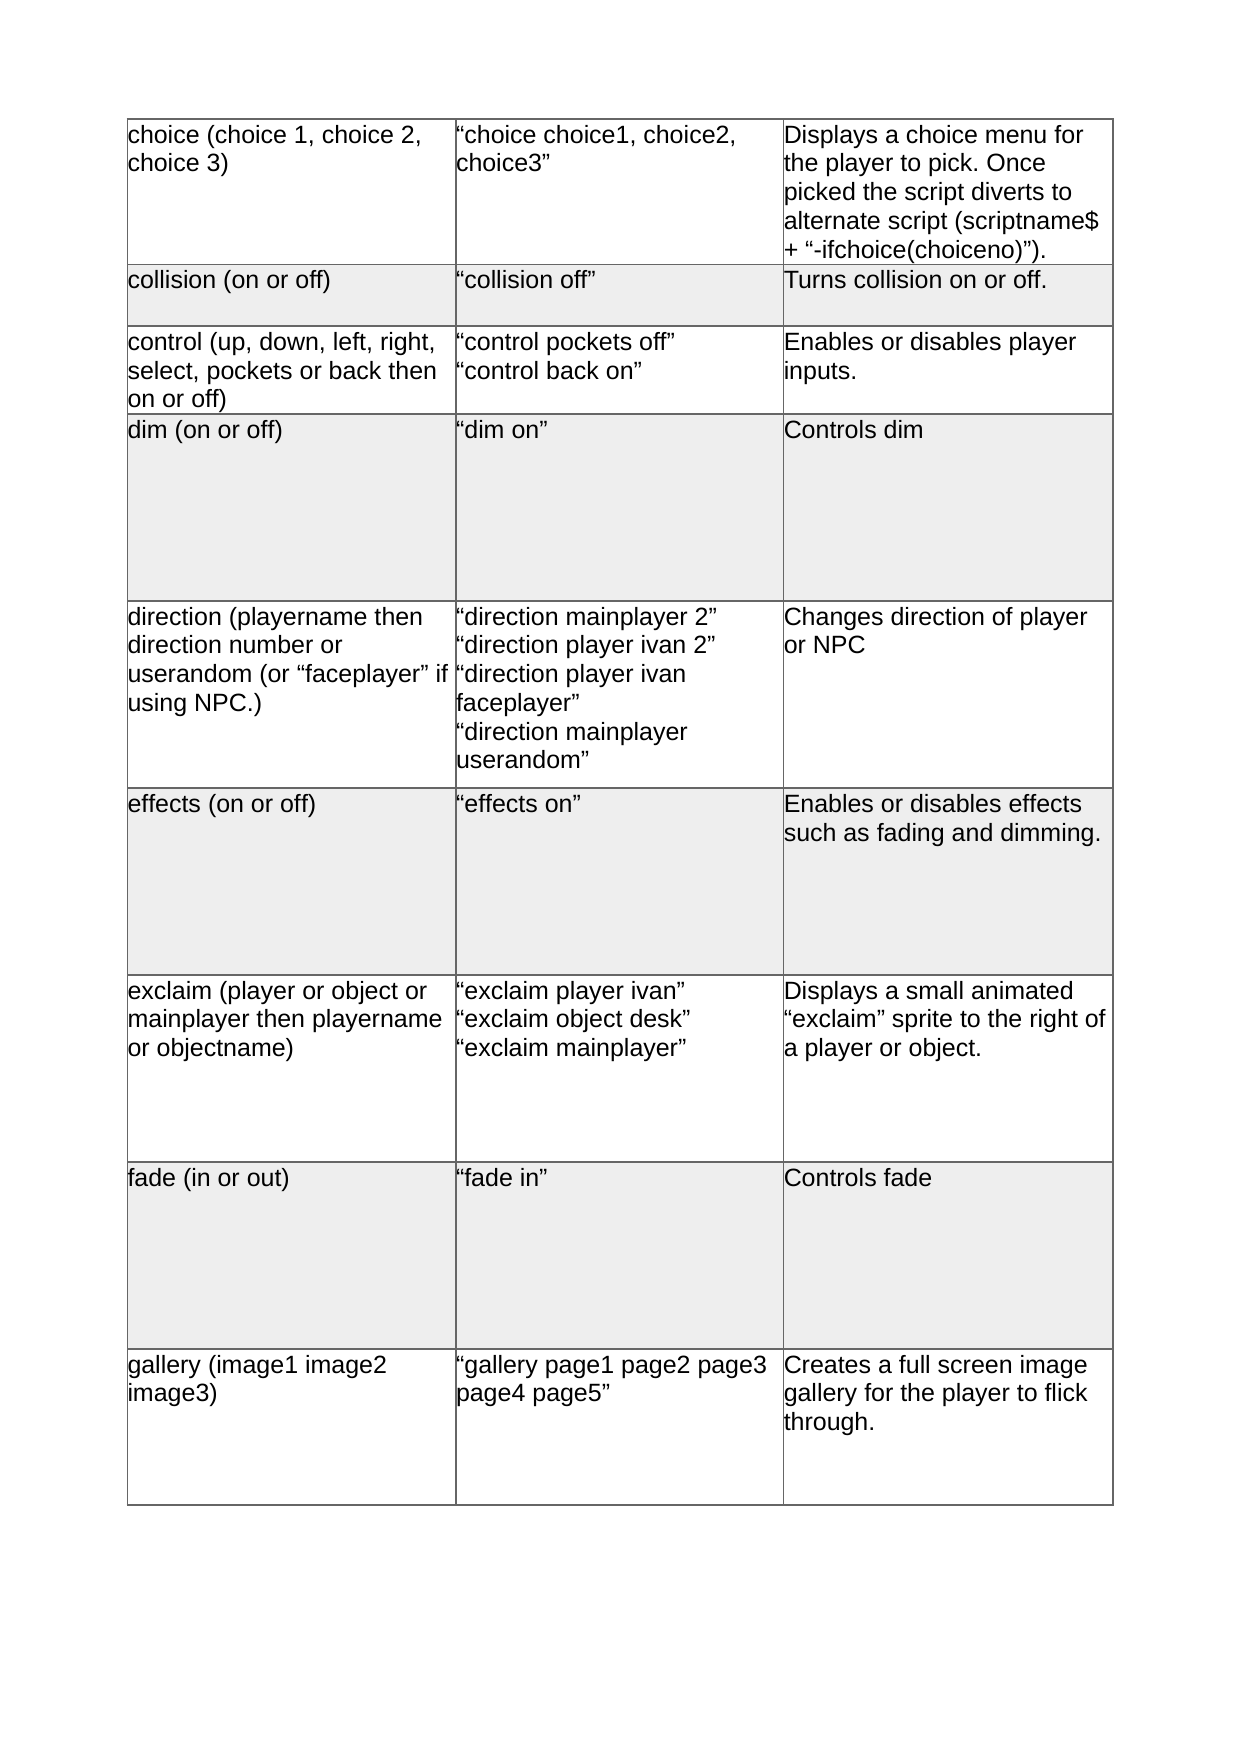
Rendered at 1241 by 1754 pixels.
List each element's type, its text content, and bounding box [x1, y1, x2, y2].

table_cell Enables or disables player inputs. [784, 327, 1112, 413]
table_cell collision (on or off) [128, 265, 455, 325]
table_cell “fade in” [457, 1163, 783, 1348]
table_cell control (up, down, left, right, select, pockets or back then on or off) [128, 327, 455, 413]
table_cell “control pockets off” “control back on” [457, 327, 783, 413]
table_cell Changes direction of player or NPC [784, 602, 1112, 787]
table_cell “collision off” [457, 265, 783, 325]
table_cell direction (playername then direction number or userandom (or “faceplayer” if using NPC.) [128, 602, 455, 787]
table_cell “direction mainplayer 2” “direction player ivan 2” “direction player ivan faceplayer” “direction mainplayer userandom” [457, 602, 783, 787]
table_cell gallery (image1 image2 image3) [128, 1350, 455, 1504]
table_cell Displays a choice menu for the player to pick. Once picked the script diverts to alternate script (scriptname$ + “-ifchoice(choiceno)”). [784, 120, 1112, 263]
table_cell “exclaim player ivan” “exclaim object desk” “exclaim mainplayer” [457, 976, 783, 1161]
table_cell fade (in or out) [128, 1163, 455, 1348]
table_cell “dim on” [457, 415, 783, 600]
table_cell exclaim (player or object or mainplayer then playername or objectname) [128, 976, 455, 1161]
table_cell Turns collision on or off. [784, 265, 1112, 325]
table_cell Controls dim [784, 415, 1112, 600]
table_cell “gallery page1 page2 page3 page4 page5” [457, 1350, 783, 1504]
table_cell Displays a small animated “exclaim” sprite to the right of a player or object. [784, 976, 1112, 1161]
table_cell Controls fade [784, 1163, 1112, 1348]
table_cell Enables or disables effects such as fading and dimming. [784, 789, 1112, 974]
table_cell dim (on or off) [128, 415, 455, 600]
table_cell Creates a full screen image gallery for the player to flick through. [784, 1350, 1112, 1504]
table_cell choice (choice 1, choice 2, choice 3) [128, 120, 455, 263]
table_cell effects (on or off) [128, 789, 455, 974]
table_cell “effects on” [457, 789, 783, 974]
table_cell “choice choice1, choice2, choice3” [457, 120, 783, 263]
